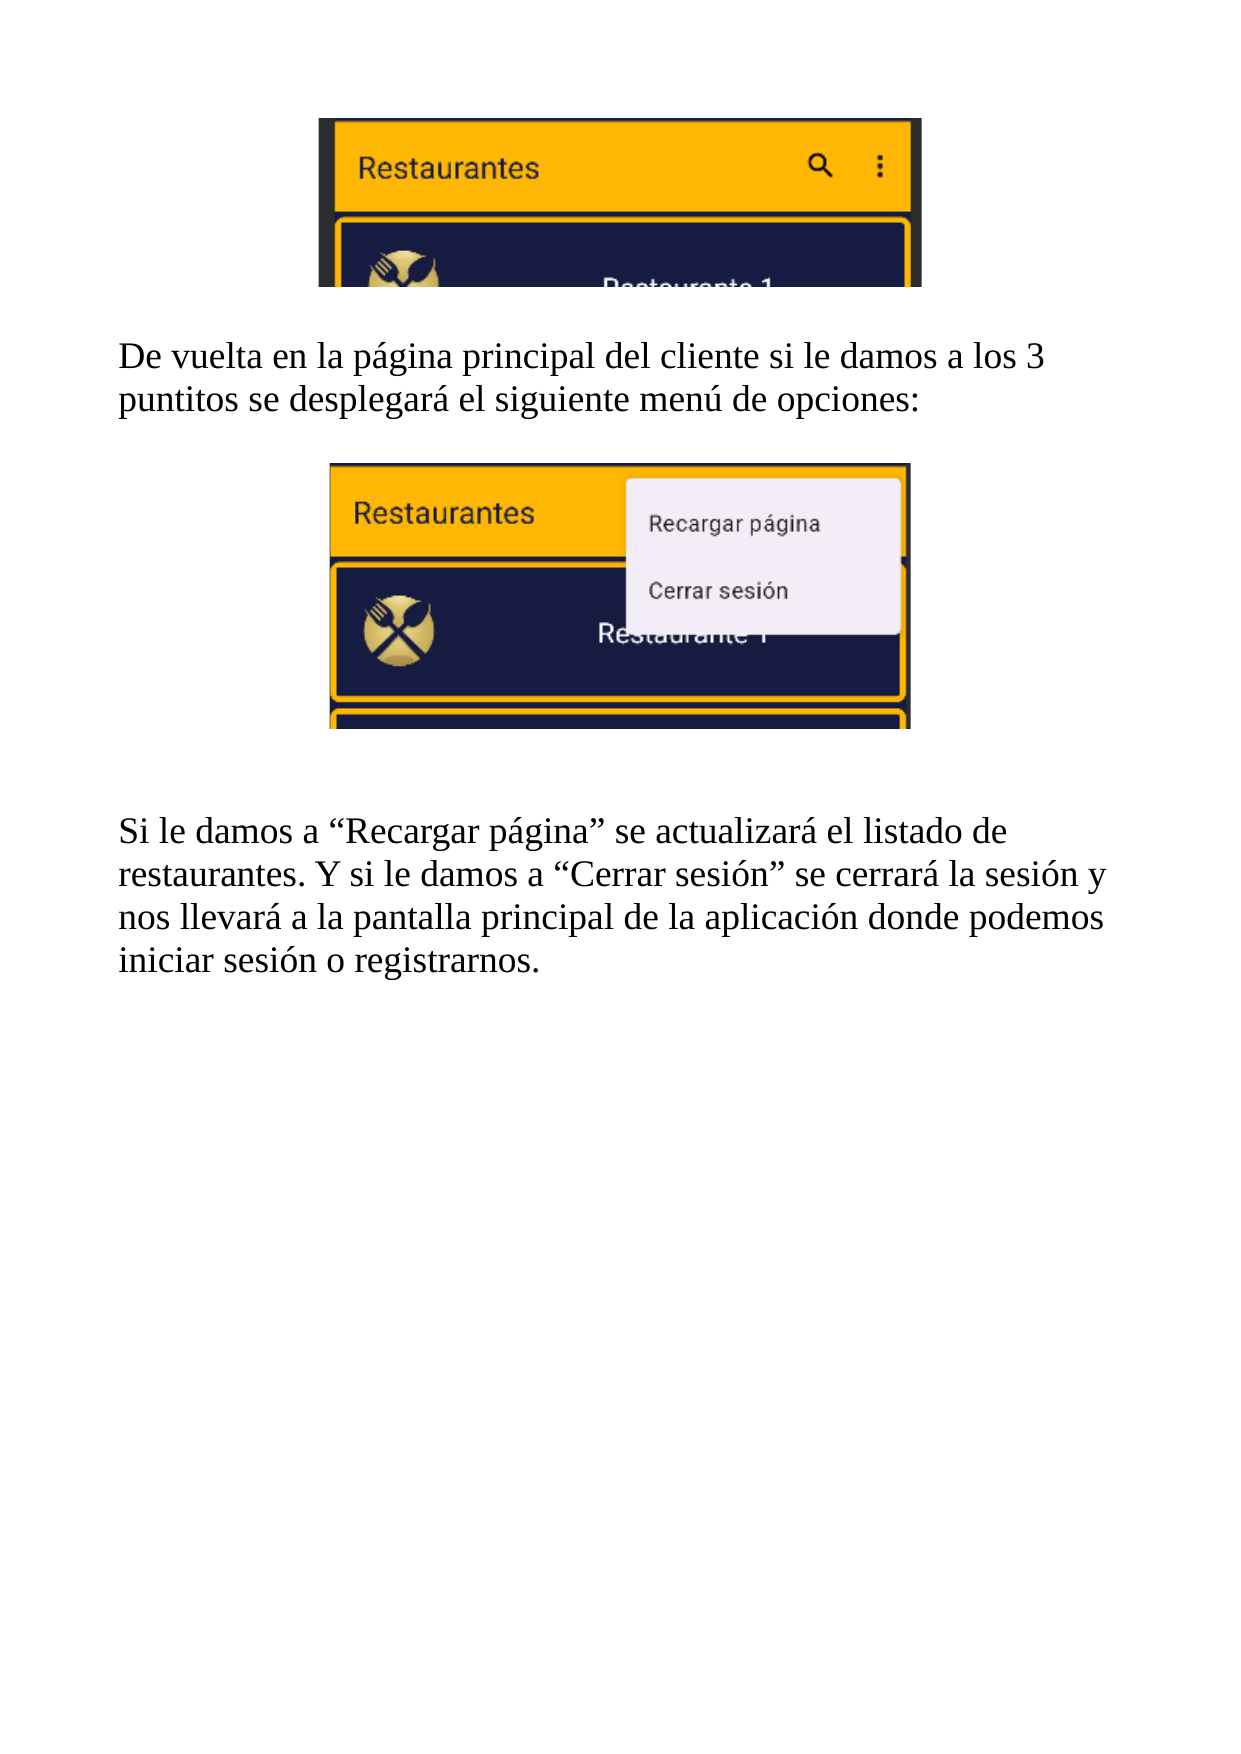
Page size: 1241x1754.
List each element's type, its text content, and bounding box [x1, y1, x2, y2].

text Si le damos a “Recargar página” se actualizará el listado de restaurantes. Y si le damos a “Cerrar sesión” se cerrará la sesión y nos llevará a la pantalla principal de la aplicación donde podemos iniciar sesión o registrarnos. [118, 808, 1122, 981]
picture [329, 463, 911, 729]
picture [318, 118, 922, 287]
text De vuelta en la página principal del cliente si le damos a los 3 puntitos se desplegará el siguiente menú de opciones: [118, 334, 1122, 420]
